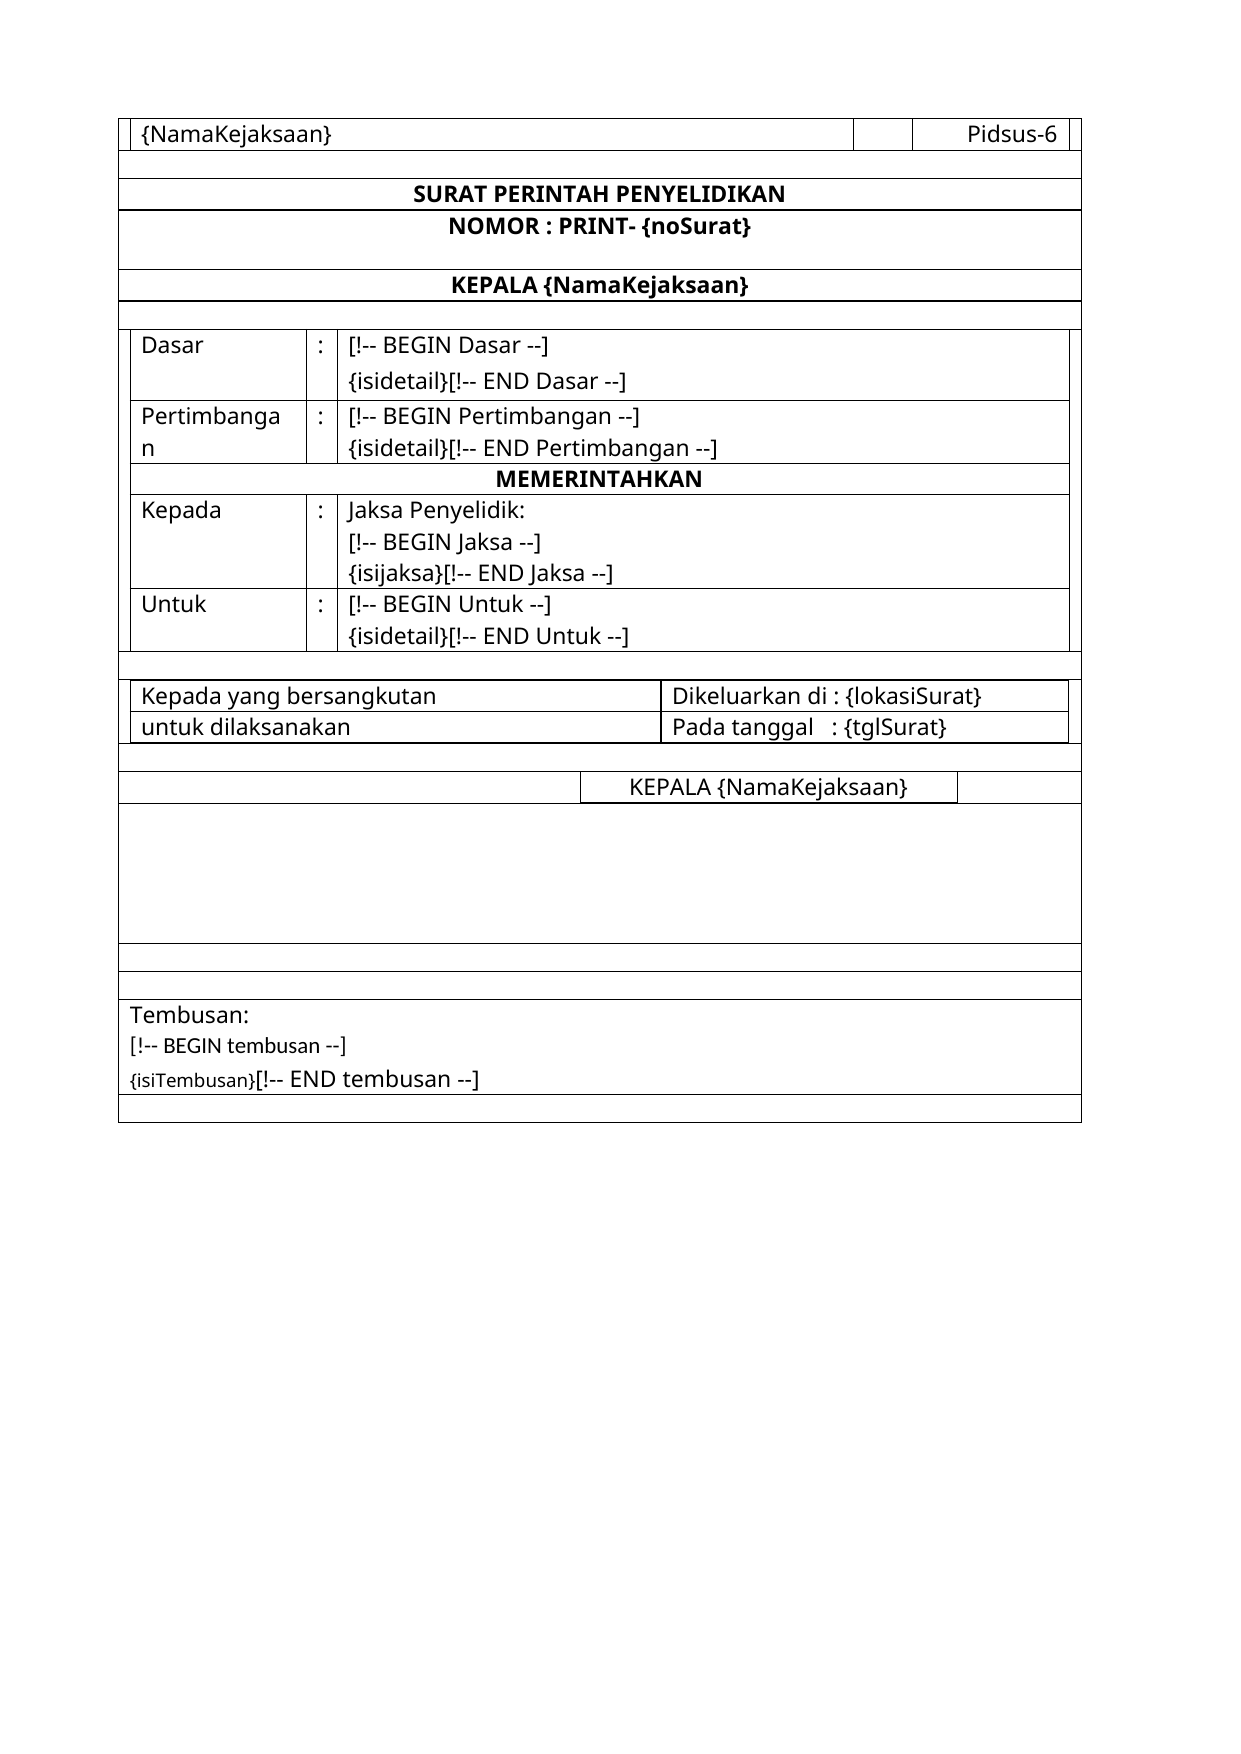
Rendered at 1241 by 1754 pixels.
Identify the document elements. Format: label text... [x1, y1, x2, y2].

table_cell [119, 652, 1081, 679]
table_header [119, 119, 130, 150]
table_cell untuk dilaksanakan [131, 712, 660, 742]
table_cell [!-- BEGIN Pertimbangan --] {isidetail}[!-- END Pertimbangan --] [338, 401, 1069, 463]
table_cell [119, 330, 130, 651]
table_cell [119, 972, 1081, 999]
table_cell [958, 772, 1081, 803]
table_header Pidsus-6 [913, 119, 1069, 150]
table_cell : [307, 401, 337, 463]
table_header Kepada yang bersangkutan [131, 681, 660, 711]
table_header : [307, 330, 337, 400]
table_header [!-- BEGIN Dasar --] {isidetail}[!-- END Dasar --] [338, 330, 1069, 400]
table_cell NOMOR : PRINT- {noSurat} [119, 211, 1081, 269]
table_cell Pertimbangan [131, 401, 306, 463]
table_cell KEPALA {NamaKejaksaan} [119, 270, 1081, 300]
table_cell : [307, 495, 337, 588]
table_cell [119, 804, 1081, 943]
table_cell Kepada [131, 495, 306, 588]
table_cell Untuk [131, 589, 306, 651]
table_cell Jaksa Penyelidik: [!-- BEGIN Jaksa --] {isijaksa}[!-- END Jaksa --] [338, 495, 1069, 588]
table_header [854, 119, 912, 150]
table_cell Tembusan: [!-- BEGIN tembusan --] {isiTembusan}[!-- END tembusan --] [119, 1000, 1081, 1094]
table_header Dikeluarkan di : {lokasiSurat} [662, 681, 1068, 711]
table_cell [119, 744, 1081, 771]
table_cell [119, 772, 580, 803]
table_cell [119, 302, 1081, 329]
table_header [1070, 119, 1081, 150]
table_cell SURAT PERINTAH PENYELIDIKAN [119, 179, 1081, 209]
table_cell [!-- BEGIN Untuk --] {isidetail}[!-- END Untuk --] [338, 589, 1069, 651]
table_cell [1070, 330, 1081, 651]
table_cell MEMERINTAHKAN [131, 464, 1069, 494]
table_cell [1069, 680, 1081, 743]
table_cell [119, 944, 1081, 971]
table_cell [119, 1095, 1081, 1122]
table_header Dasar [131, 330, 306, 400]
table_header {NamaKejaksaan} [131, 119, 853, 150]
table_cell [119, 680, 130, 743]
table_header KEPALA {NamaKejaksaan} [581, 772, 957, 802]
table_cell Pada tanggal : {tglSurat} [662, 712, 1068, 742]
table_cell [119, 151, 1081, 178]
table_cell : [307, 589, 337, 651]
